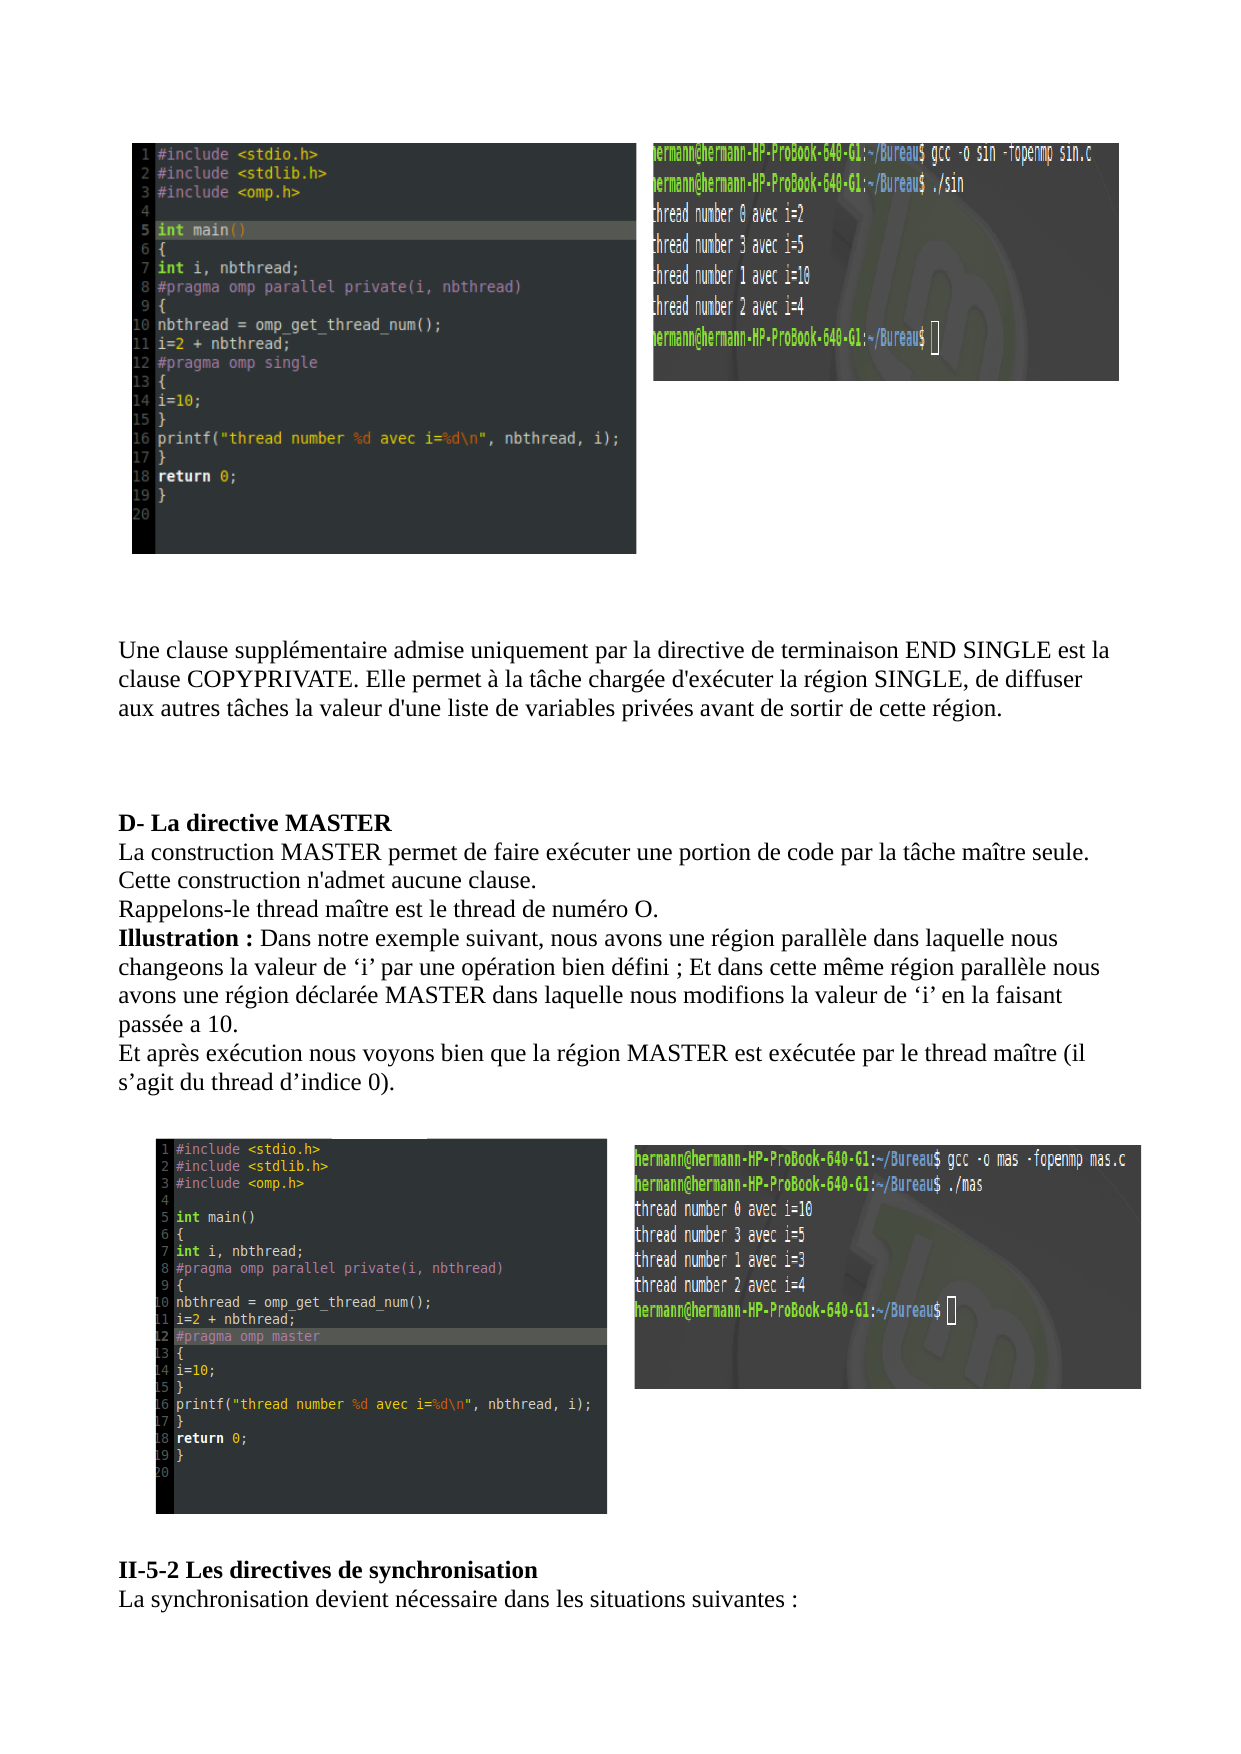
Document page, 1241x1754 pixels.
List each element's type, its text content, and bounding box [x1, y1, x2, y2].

text Rappelons-le thread maître est le thread de numéro O. [118, 894, 1122, 923]
picture [132, 143, 637, 554]
text II-5-2 Les directives de synchronisation [118, 1556, 1122, 1584]
picture [155, 1138, 608, 1514]
text D- La directive MASTER [118, 808, 1122, 837]
text Et après exécution nous voyons bien que la région MASTER est exécutée par le thread maître (il s’agit du thread d’indice 0). [118, 1038, 1122, 1096]
text Une clause supplémentaire admise uniquement par la directive de terminaison END SINGLE est la clause COPYPRIVATE. Elle permet à la tâche chargée d'exécuter la région SINGLE, de diffuser aux autres tâches la valeur d'une liste de variables privées avant de sortir de cette région. [118, 636, 1122, 722]
text La construction MASTER permet de faire exécuter une portion de code par la tâche maître seule. Cette construction n'admet aucune clause. [118, 837, 1122, 894]
picture [634, 1145, 1142, 1389]
text La synchronisation devient nécessaire dans les situations suivantes : [118, 1584, 1122, 1613]
picture [653, 143, 1119, 381]
text Illustration : Dans notre exemple suivant, nous avons une région parallèle dans laquelle nous changeons la valeur de ‘i’ par une opération bien défini ; Et dans cette même région parallèle nous avons une région déclarée MASTER dans laquelle nous modifions la valeur de ‘i’ en la faisant passée a 10. [118, 923, 1122, 1038]
